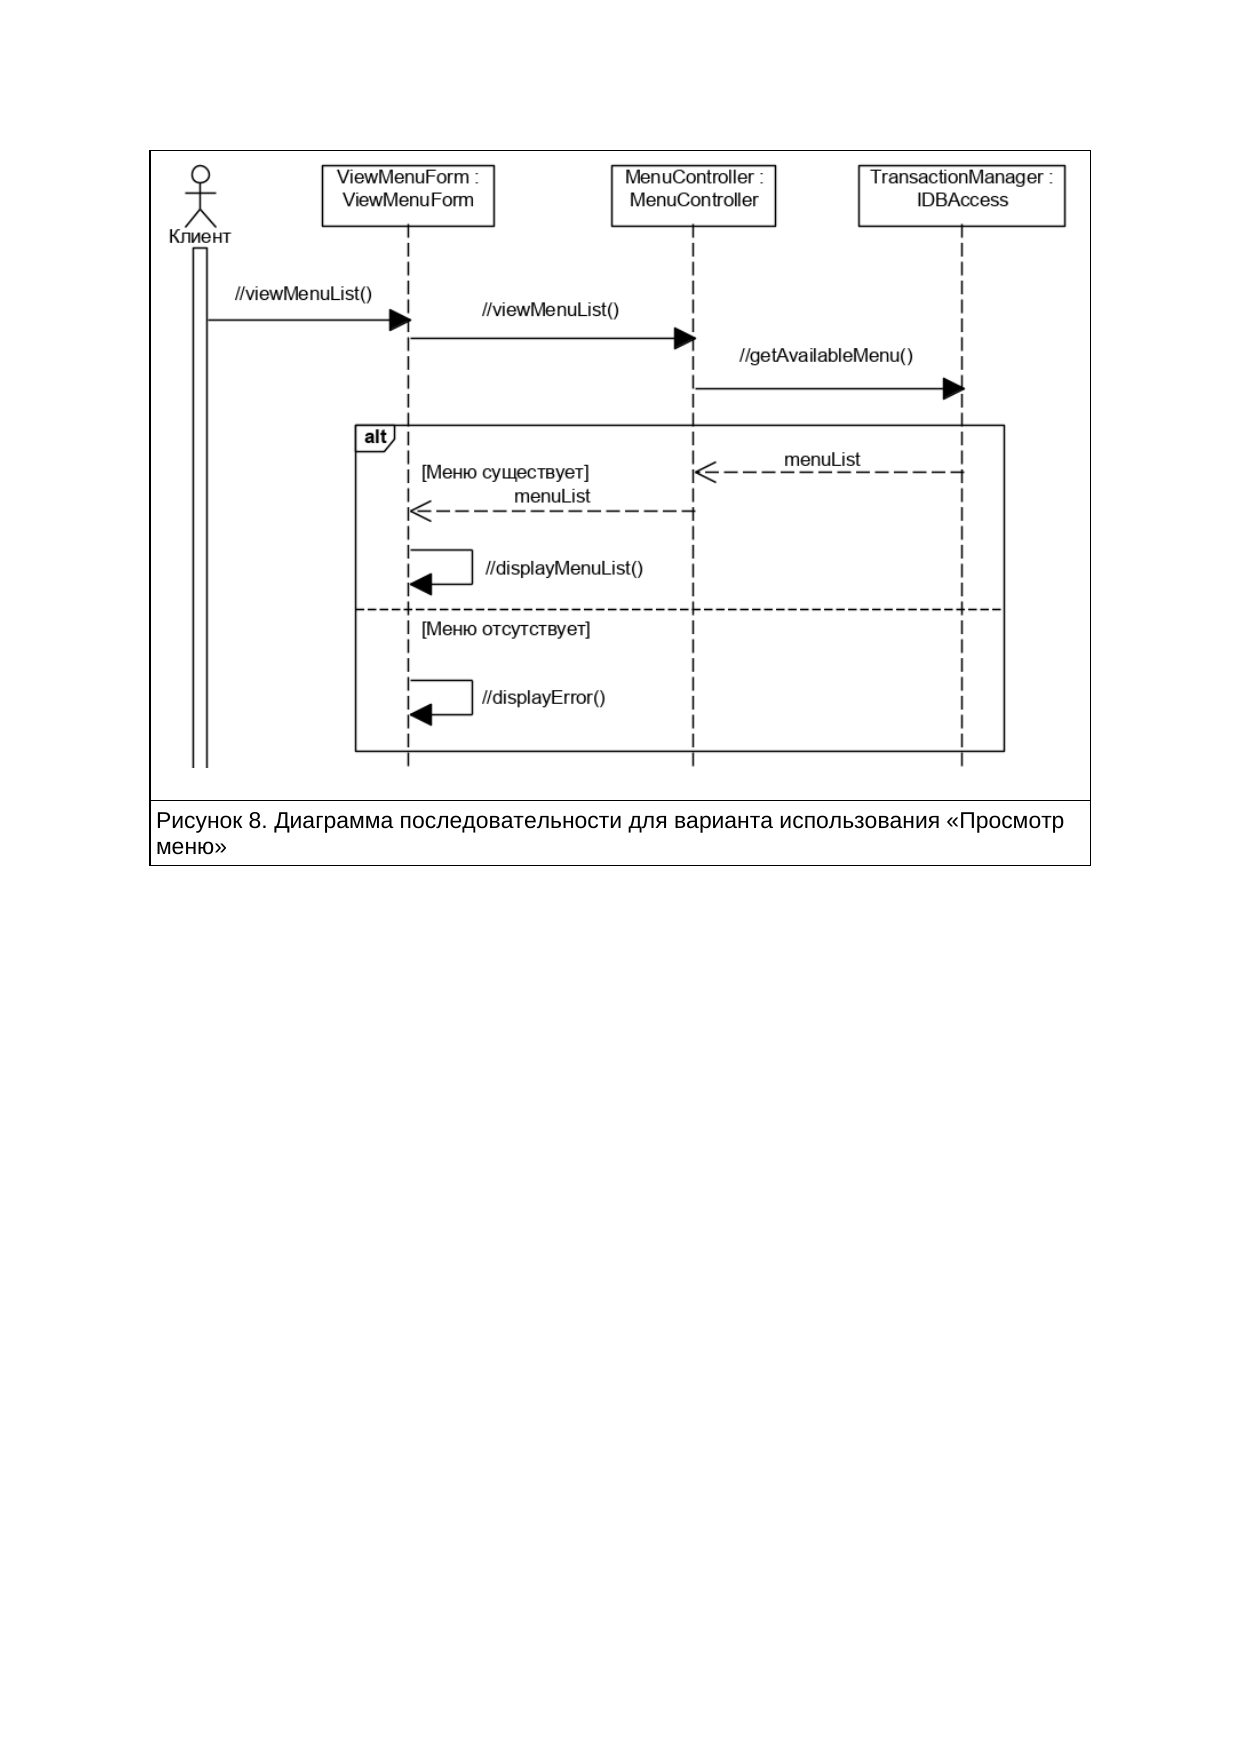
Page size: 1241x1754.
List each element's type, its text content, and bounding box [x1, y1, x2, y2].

table_cell Рисунок 8. Диаграмма последовательности для варианта использования «Просмотр меню» [151, 801, 1090, 865]
picture [155, 156, 1085, 768]
table_header [151, 151, 1090, 800]
